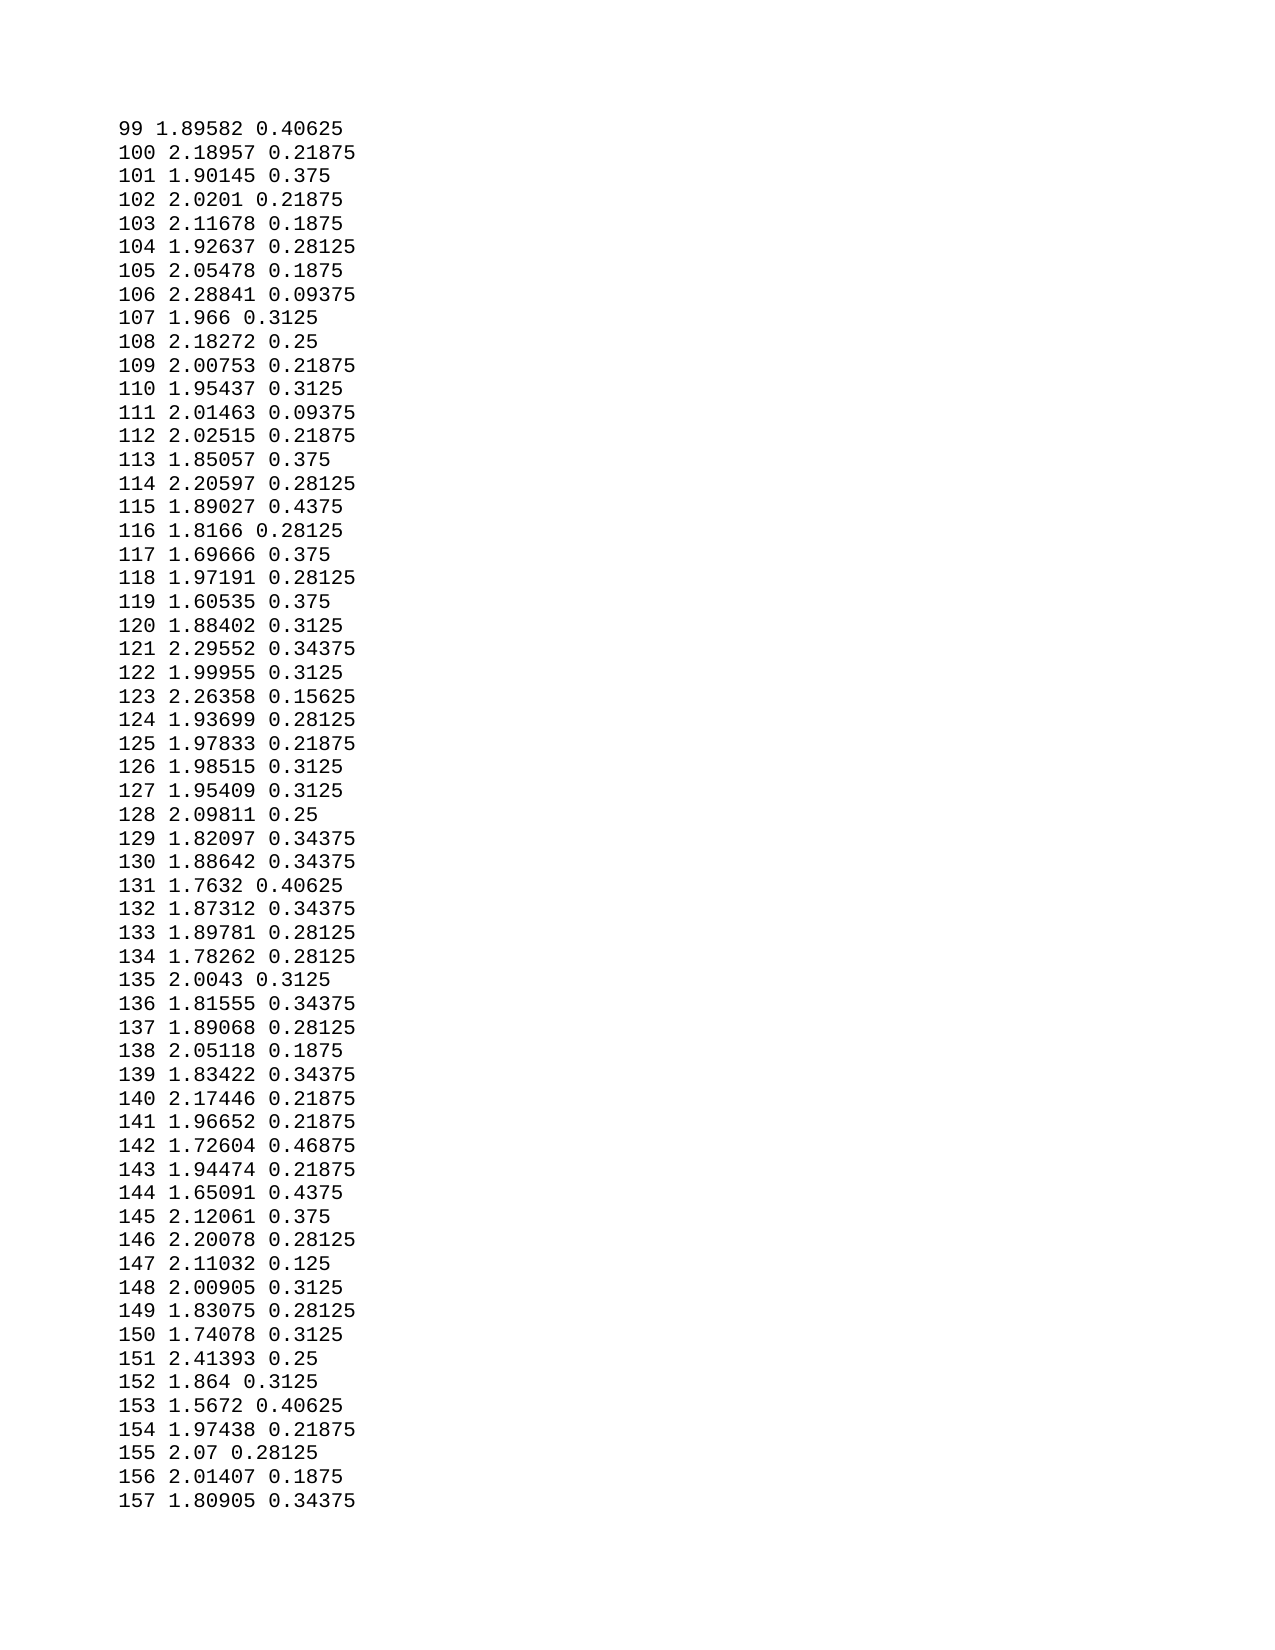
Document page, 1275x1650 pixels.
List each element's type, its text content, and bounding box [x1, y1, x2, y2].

text 151 2.41393 0.25 [118, 1348, 1157, 1371]
text 105 2.05478 0.1875 [118, 260, 1157, 284]
text 109 2.00753 0.21875 [118, 354, 1157, 378]
text 142 1.72604 0.46875 [118, 1135, 1157, 1158]
text 125 1.97833 0.21875 [118, 733, 1157, 757]
text 138 2.05118 0.1875 [118, 1040, 1157, 1064]
text 120 1.88402 0.3125 [118, 615, 1157, 638]
text 155 2.07 0.28125 [118, 1442, 1157, 1466]
text 149 1.83075 0.28125 [118, 1300, 1157, 1324]
text 140 2.17446 0.21875 [118, 1088, 1157, 1111]
text 116 1.8166 0.28125 [118, 520, 1157, 544]
text 107 1.966 0.3125 [118, 307, 1157, 331]
text 118 1.97191 0.28125 [118, 567, 1157, 591]
text 104 1.92637 0.28125 [118, 236, 1157, 260]
text 135 2.0043 0.3125 [118, 969, 1157, 993]
text 121 2.29552 0.34375 [118, 638, 1157, 662]
text 152 1.864 0.3125 [118, 1371, 1157, 1395]
text 127 1.95409 0.3125 [118, 780, 1157, 804]
text 111 2.01463 0.09375 [118, 402, 1157, 426]
text 150 1.74078 0.3125 [118, 1324, 1157, 1348]
text 115 1.89027 0.4375 [118, 496, 1157, 520]
text 144 1.65091 0.4375 [118, 1182, 1157, 1206]
text 156 2.01407 0.1875 [118, 1466, 1157, 1489]
text 101 1.90145 0.375 [118, 165, 1157, 189]
text 113 1.85057 0.375 [118, 449, 1157, 473]
text 103 2.11678 0.1875 [118, 213, 1157, 236]
text 141 1.96652 0.21875 [118, 1111, 1157, 1135]
text 100 2.18957 0.21875 [118, 142, 1157, 165]
text 110 1.95437 0.3125 [118, 378, 1157, 402]
text 123 2.26358 0.15625 [118, 686, 1157, 709]
text 126 1.98515 0.3125 [118, 757, 1157, 780]
text 153 1.5672 0.40625 [118, 1395, 1157, 1419]
text 117 1.69666 0.375 [118, 544, 1157, 567]
text 129 1.82097 0.34375 [118, 827, 1157, 851]
text 130 1.88642 0.34375 [118, 851, 1157, 875]
text 112 2.02515 0.21875 [118, 426, 1157, 449]
text 143 1.94474 0.21875 [118, 1158, 1157, 1182]
text 106 2.28841 0.09375 [118, 284, 1157, 307]
text 131 1.7632 0.40625 [118, 875, 1157, 898]
text 134 1.78262 0.28125 [118, 946, 1157, 969]
text 102 2.0201 0.21875 [118, 189, 1157, 213]
text 136 1.81555 0.34375 [118, 993, 1157, 1017]
text 137 1.89068 0.28125 [118, 1017, 1157, 1040]
text 99 1.89582 0.40625 [118, 118, 1157, 142]
text 122 1.99955 0.3125 [118, 662, 1157, 686]
text 157 1.80905 0.34375 [118, 1489, 1157, 1513]
text 119 1.60535 0.375 [118, 591, 1157, 615]
text 145 2.12061 0.375 [118, 1206, 1157, 1229]
text 133 1.89781 0.28125 [118, 922, 1157, 946]
text 114 2.20597 0.28125 [118, 473, 1157, 496]
text 132 1.87312 0.34375 [118, 898, 1157, 922]
text 108 2.18272 0.25 [118, 331, 1157, 354]
text 128 2.09811 0.25 [118, 804, 1157, 827]
text 124 1.93699 0.28125 [118, 709, 1157, 733]
text 146 2.20078 0.28125 [118, 1229, 1157, 1253]
text 139 1.83422 0.34375 [118, 1064, 1157, 1088]
text 154 1.97438 0.21875 [118, 1419, 1157, 1442]
text 148 2.00905 0.3125 [118, 1277, 1157, 1300]
text 147 2.11032 0.125 [118, 1253, 1157, 1277]
